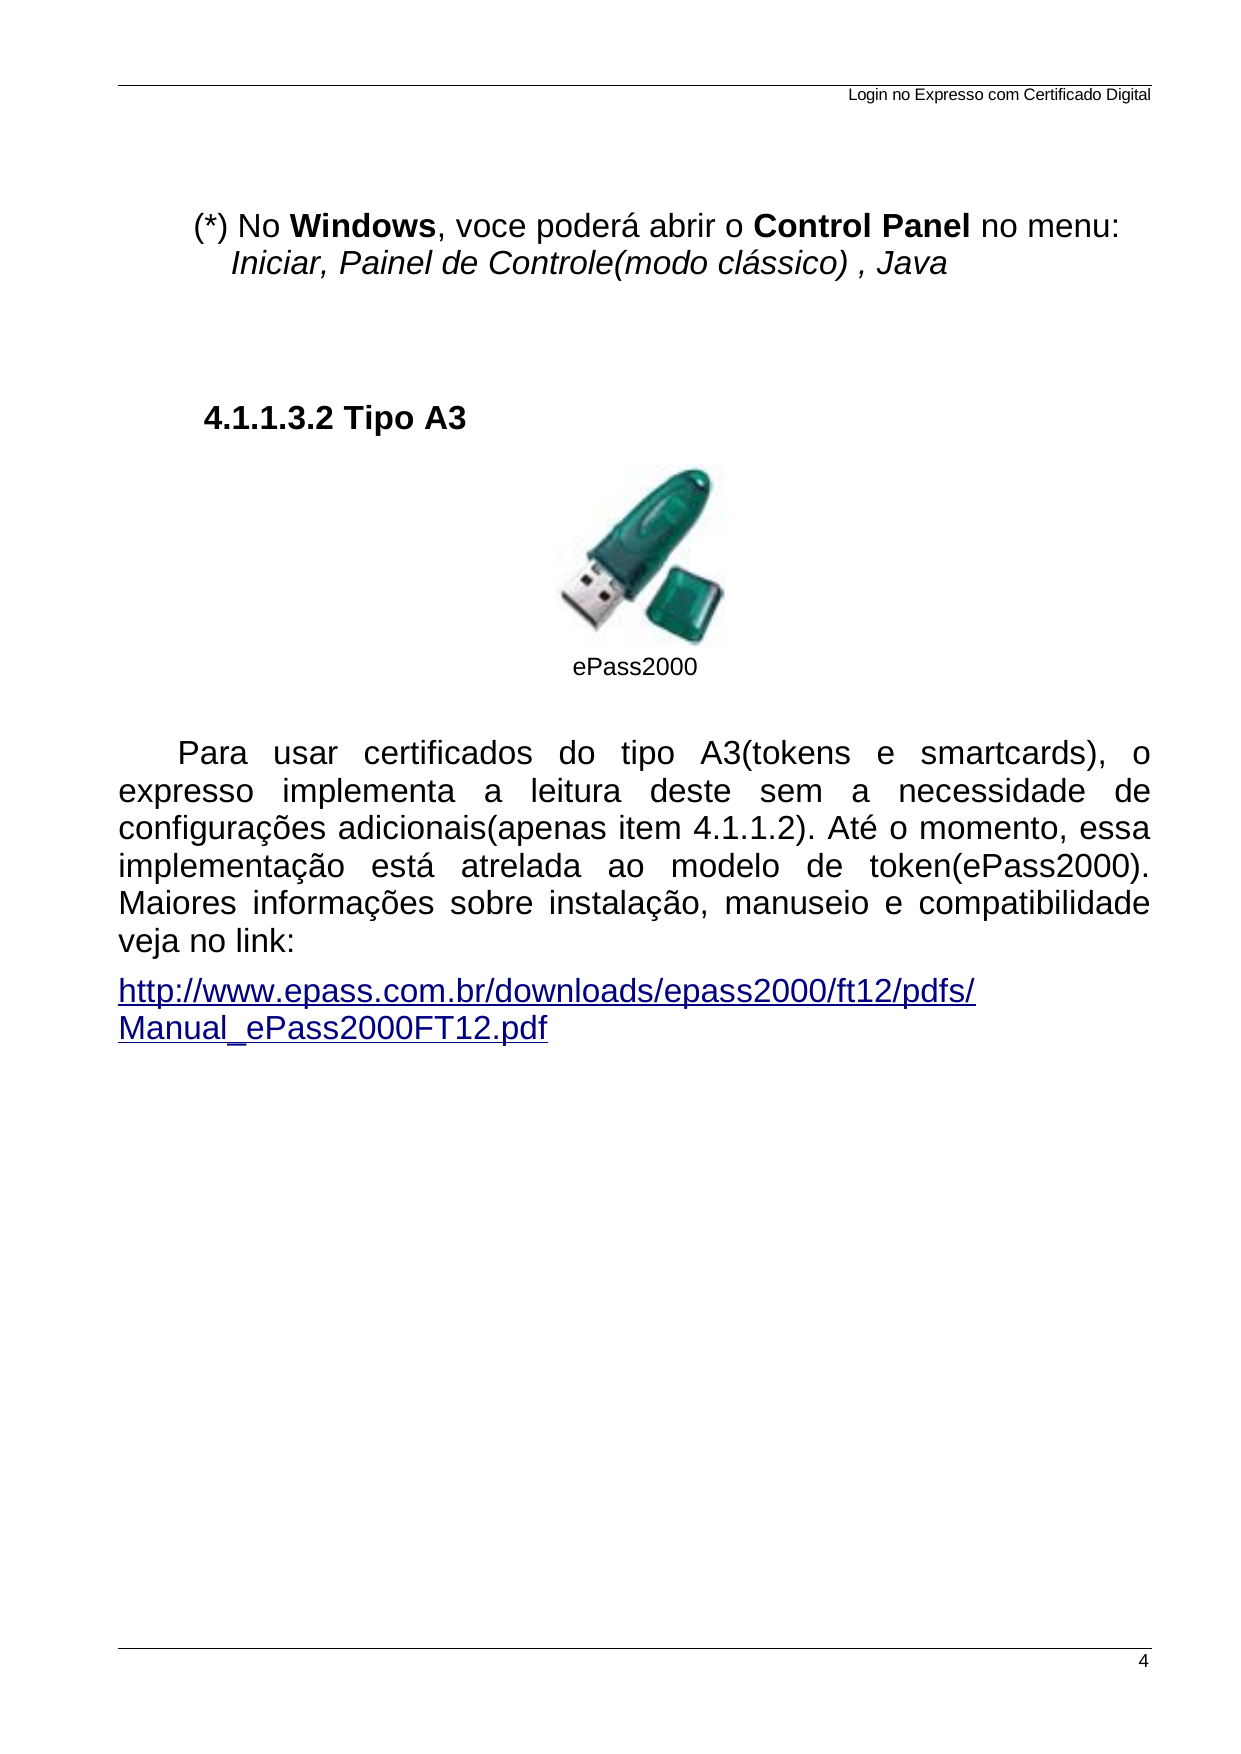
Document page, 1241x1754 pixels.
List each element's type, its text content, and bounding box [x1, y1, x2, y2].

list (*) No Windows, voce poderá abrir o Control Panel no menu: [156, 207, 1152, 244]
subtitle Tipo A3 [203, 399, 1152, 436]
picture [522, 464, 748, 653]
text Para usar certificados do tipo A3(tokens e smartcards), o expresso implementa a leitura deste sem a necessidade de configurações adicionais(apenas item 4.1.1.2). Até o momento, essa implementação está atrelada ao modelo de token(ePass2000). Maiores informações sobre instalação, manuseio e compatibilidade veja no link: [118, 734, 1152, 959]
list Iniciar, Painel de Controle(modo clássico) , Java [193, 244, 1152, 282]
text ePass2000 [118, 448, 1152, 681]
text http://www.epass.com.br/downloads/epass2000/ft12/pdfs/Manual_ePass2000FT12.pdf [118, 972, 1152, 1047]
